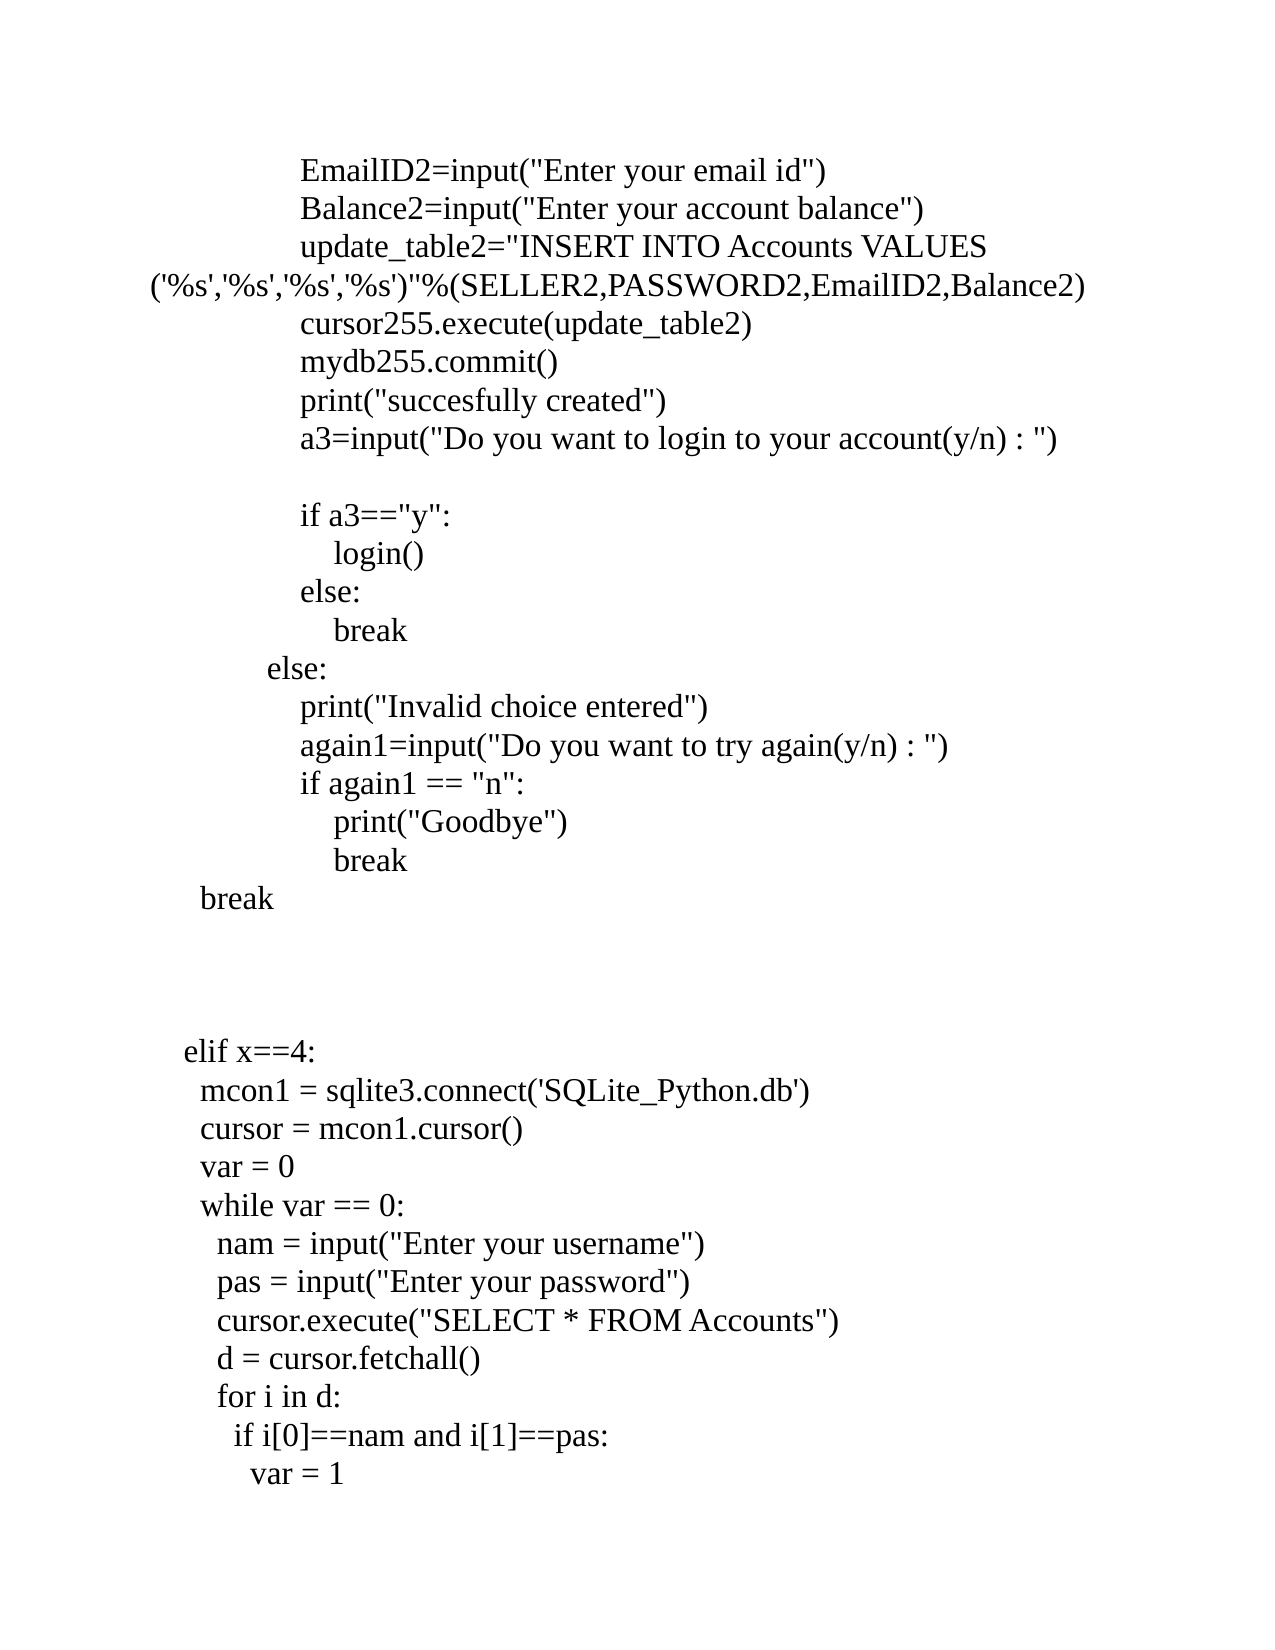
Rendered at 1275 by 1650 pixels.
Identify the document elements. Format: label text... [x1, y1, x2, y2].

text cursor.execute("SELECT * FROM Accounts") [150, 1300, 1125, 1338]
text Balance2=input("Enter your account balance") [150, 188, 1125, 227]
text print("Goodbye") [150, 802, 1125, 840]
text break [150, 610, 1125, 648]
text print("Invalid choice entered") [150, 687, 1125, 725]
text if again1 == "n": [150, 763, 1125, 802]
text elif x==4: [150, 1032, 1125, 1070]
text break [150, 840, 1125, 878]
text var = 0 [150, 1147, 1125, 1185]
text break [150, 878, 1125, 917]
text nam = input("Enter your username") [150, 1223, 1125, 1262]
text again1=input("Do you want to try again(y/n) : ") [150, 725, 1125, 763]
text var = 1 [150, 1453, 1125, 1492]
text d = cursor.fetchall() [150, 1338, 1125, 1377]
text cursor255.execute(update_table2) [150, 303, 1125, 342]
text cursor = mcon1.cursor() [150, 1108, 1125, 1147]
text pas = input("Enter your password") [150, 1262, 1125, 1300]
text print("succesfully created") [150, 380, 1125, 418]
text mydb255.commit() [150, 342, 1125, 380]
text update_table2="INSERT INTO Accounts VALUES ('%s','%s','%s','%s')"%(SELLER2,PASSWORD2,EmailID2,Balance2) [150, 227, 1125, 303]
text if i[0]==nam and i[1]==pas: [150, 1415, 1125, 1453]
text for i in d: [150, 1377, 1125, 1415]
text else: [150, 572, 1125, 610]
text while var == 0: [150, 1185, 1125, 1223]
text login() [150, 533, 1125, 572]
text mcon1 = sqlite3.connect('SQLite_Python.db') [150, 1070, 1125, 1108]
text if a3=="y": [150, 495, 1125, 533]
text a3=input("Do you want to login to your account(y/n) : ") [150, 418, 1125, 457]
text else: [150, 648, 1125, 687]
text EmailID2=input("Enter your email id") [150, 150, 1125, 188]
